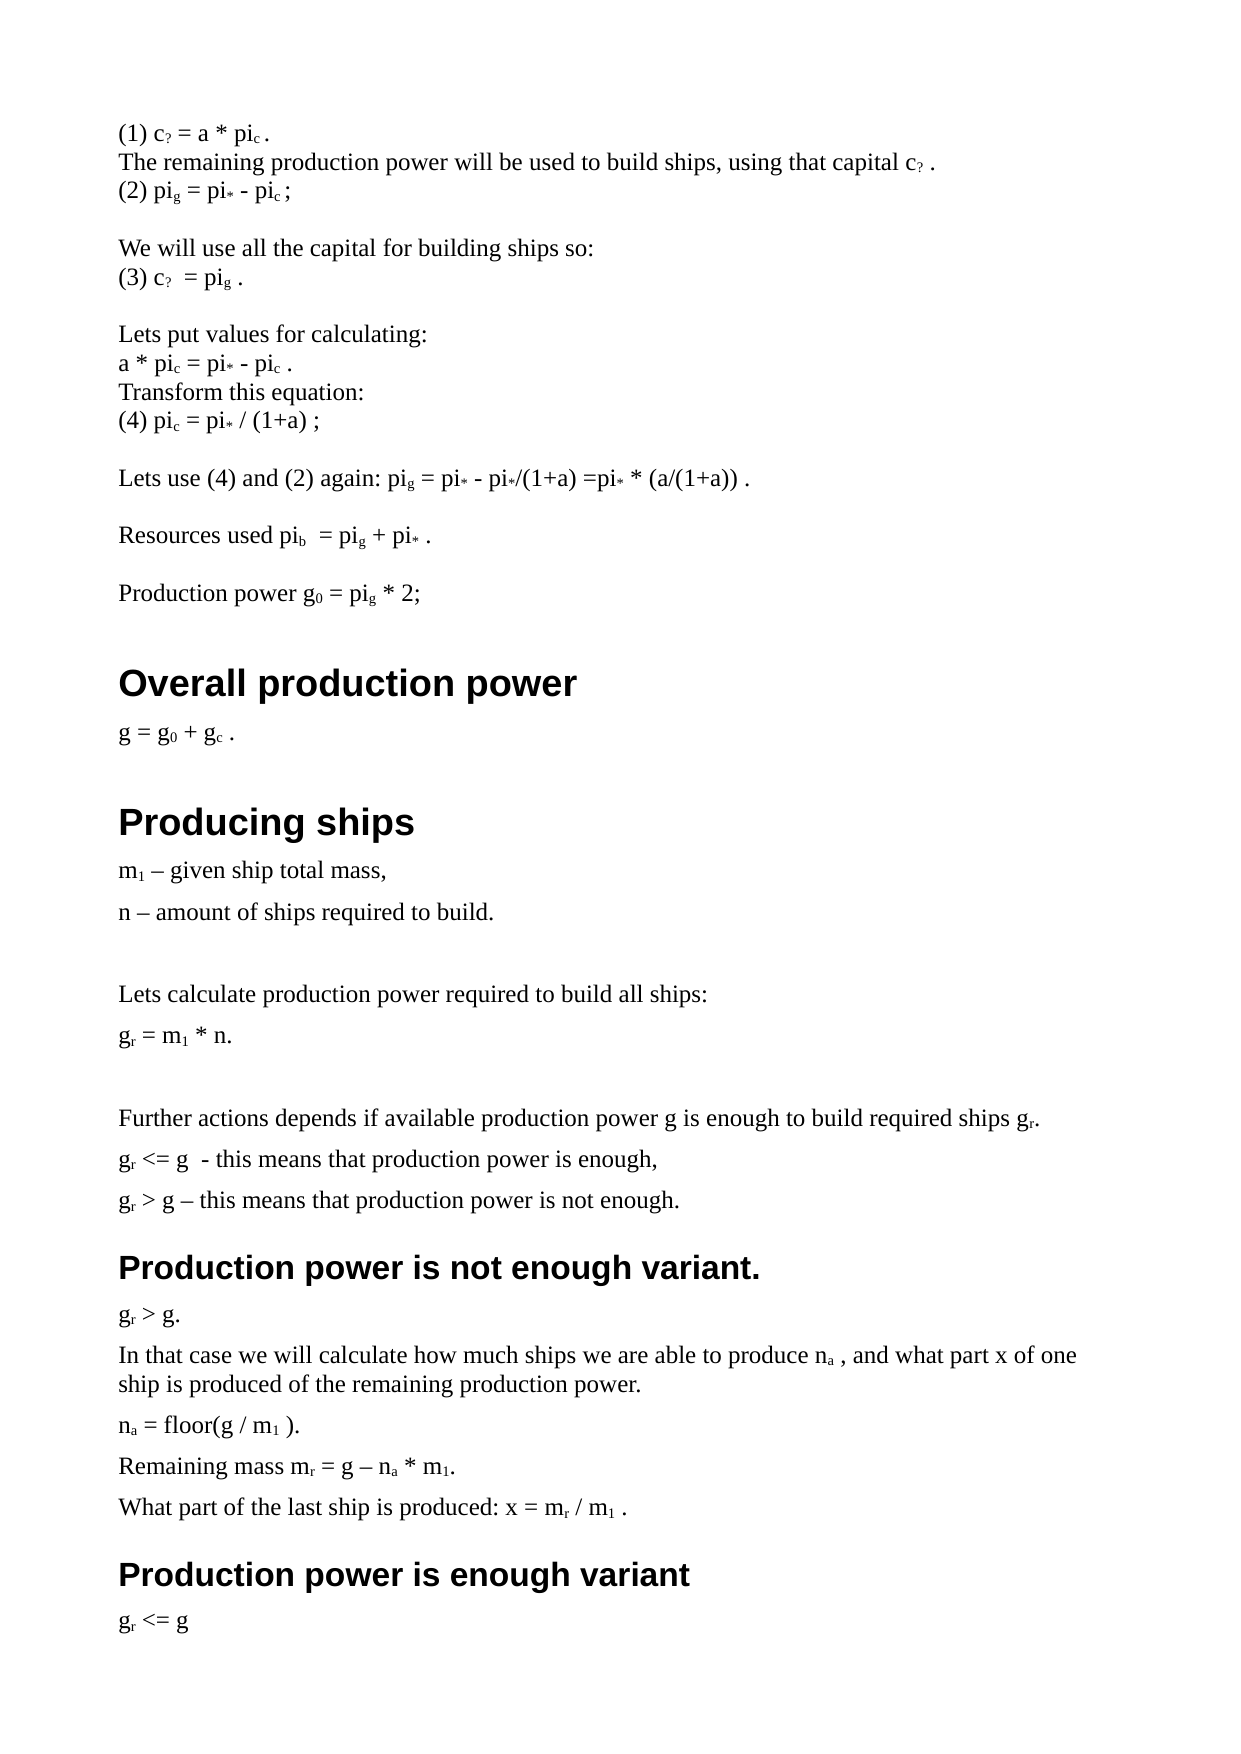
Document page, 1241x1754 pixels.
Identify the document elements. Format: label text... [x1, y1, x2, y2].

text Lets put values for calculating: [118, 319, 1122, 348]
text gr > g – this means that production power is not enough. [118, 1185, 1122, 1214]
text We will use all the capital for building ships so: [118, 233, 1122, 262]
text g = g0 + gc . [118, 717, 1122, 746]
text The remaining production power will be used to build ships, using that capital c? . [118, 147, 1122, 176]
text n – amount of ships required to build. [118, 897, 1122, 925]
subtitle Producing ships [118, 799, 1122, 843]
text gr <= g - this means that production power is enough, [118, 1144, 1122, 1173]
text a * pic = pi* - pic . [118, 348, 1122, 377]
text gr > g. [118, 1299, 1122, 1327]
subtitle Overall production power [118, 661, 1122, 704]
text (3) c? = pig . [118, 262, 1122, 291]
subtitle Production power is not enough variant. [118, 1247, 1122, 1286]
text (4) pic = pi* / (1+a) ; [118, 406, 1122, 434]
text Production power g0 = pig * 2; [118, 578, 1122, 607]
subtitle Production power is enough variant [118, 1554, 1122, 1593]
text (2) pig = pi* - pic ; [118, 176, 1122, 204]
text In that case we will calculate how much ships we are able to produce na , and what part x of one ship is produced of the remaining production power. [118, 1340, 1122, 1397]
text Lets use (4) and (2) again: pig = pi* - pi*/(1+a) =pi* * (a/(1+a)) . [118, 463, 1122, 492]
text gr <= g [118, 1606, 1122, 1634]
text gr = m1 * n. [118, 1020, 1122, 1049]
text m1 – given ship total mass, [118, 855, 1122, 884]
text Resources used pib = pig + pi* . [118, 521, 1122, 549]
text Lets calculate production power required to build all ships: [118, 979, 1122, 1008]
text Further actions depends if available production power g is enough to build required ships gr. [118, 1103, 1122, 1132]
text Remaining mass mr = g – na * m1. [118, 1451, 1122, 1480]
text Transform this equation: [118, 377, 1122, 406]
text (1) c? = a * pic . [118, 118, 1122, 147]
text na = floor(g / m1 ). [118, 1410, 1122, 1439]
text What part of the last ship is produced: x = mr / m1 . [118, 1492, 1122, 1521]
